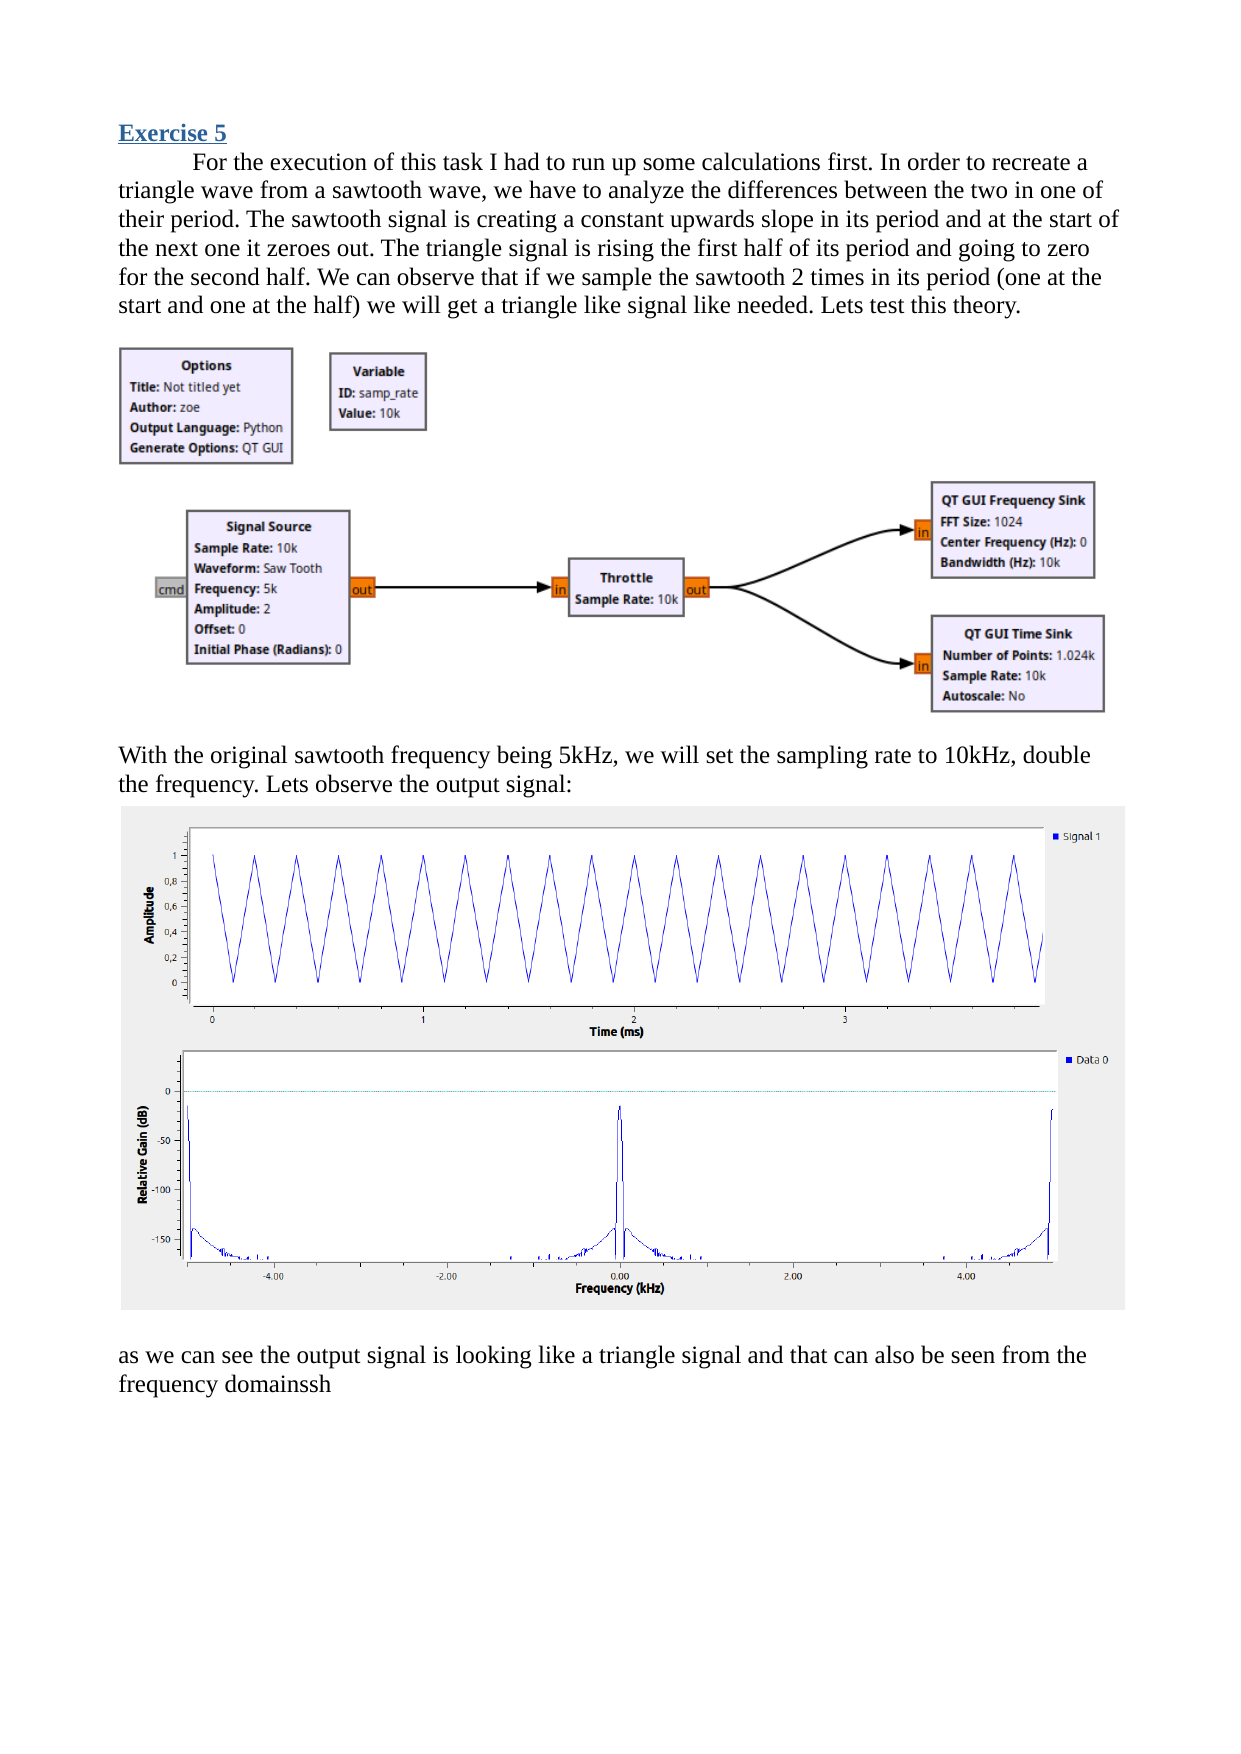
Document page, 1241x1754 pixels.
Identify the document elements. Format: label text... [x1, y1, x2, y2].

text For the execution of this task I had to run up some calculations first. In order to recreate a triangle wave from a sawtooth wave, we have to analyze the differences between the two in one of their period. The sawtooth signal is creating a constant upwards slope in its period and at the start of the next one it zeroes out. The triangle signal is rising the first half of its period and going to zero for the second half. We can observe that if we sample the sawtooth 2 times in its period (one at the start and one at the half) we will get a triangle like signal like needed. Lets test this theory. [118, 147, 1122, 319]
text With the original sawtooth frequency being 5kHz, we will set the sampling rate to 10kHz, double the frequency. Lets observe the output signal: [118, 740, 1122, 797]
text as we can see the output signal is looking like a triangle signal and that can also be seen from the frequency domainssh [118, 1341, 1122, 1398]
picture [118, 344, 1123, 740]
text Exercise 5 [118, 118, 1122, 147]
text [118, 319, 1122, 344]
picture [121, 806, 1125, 1310]
